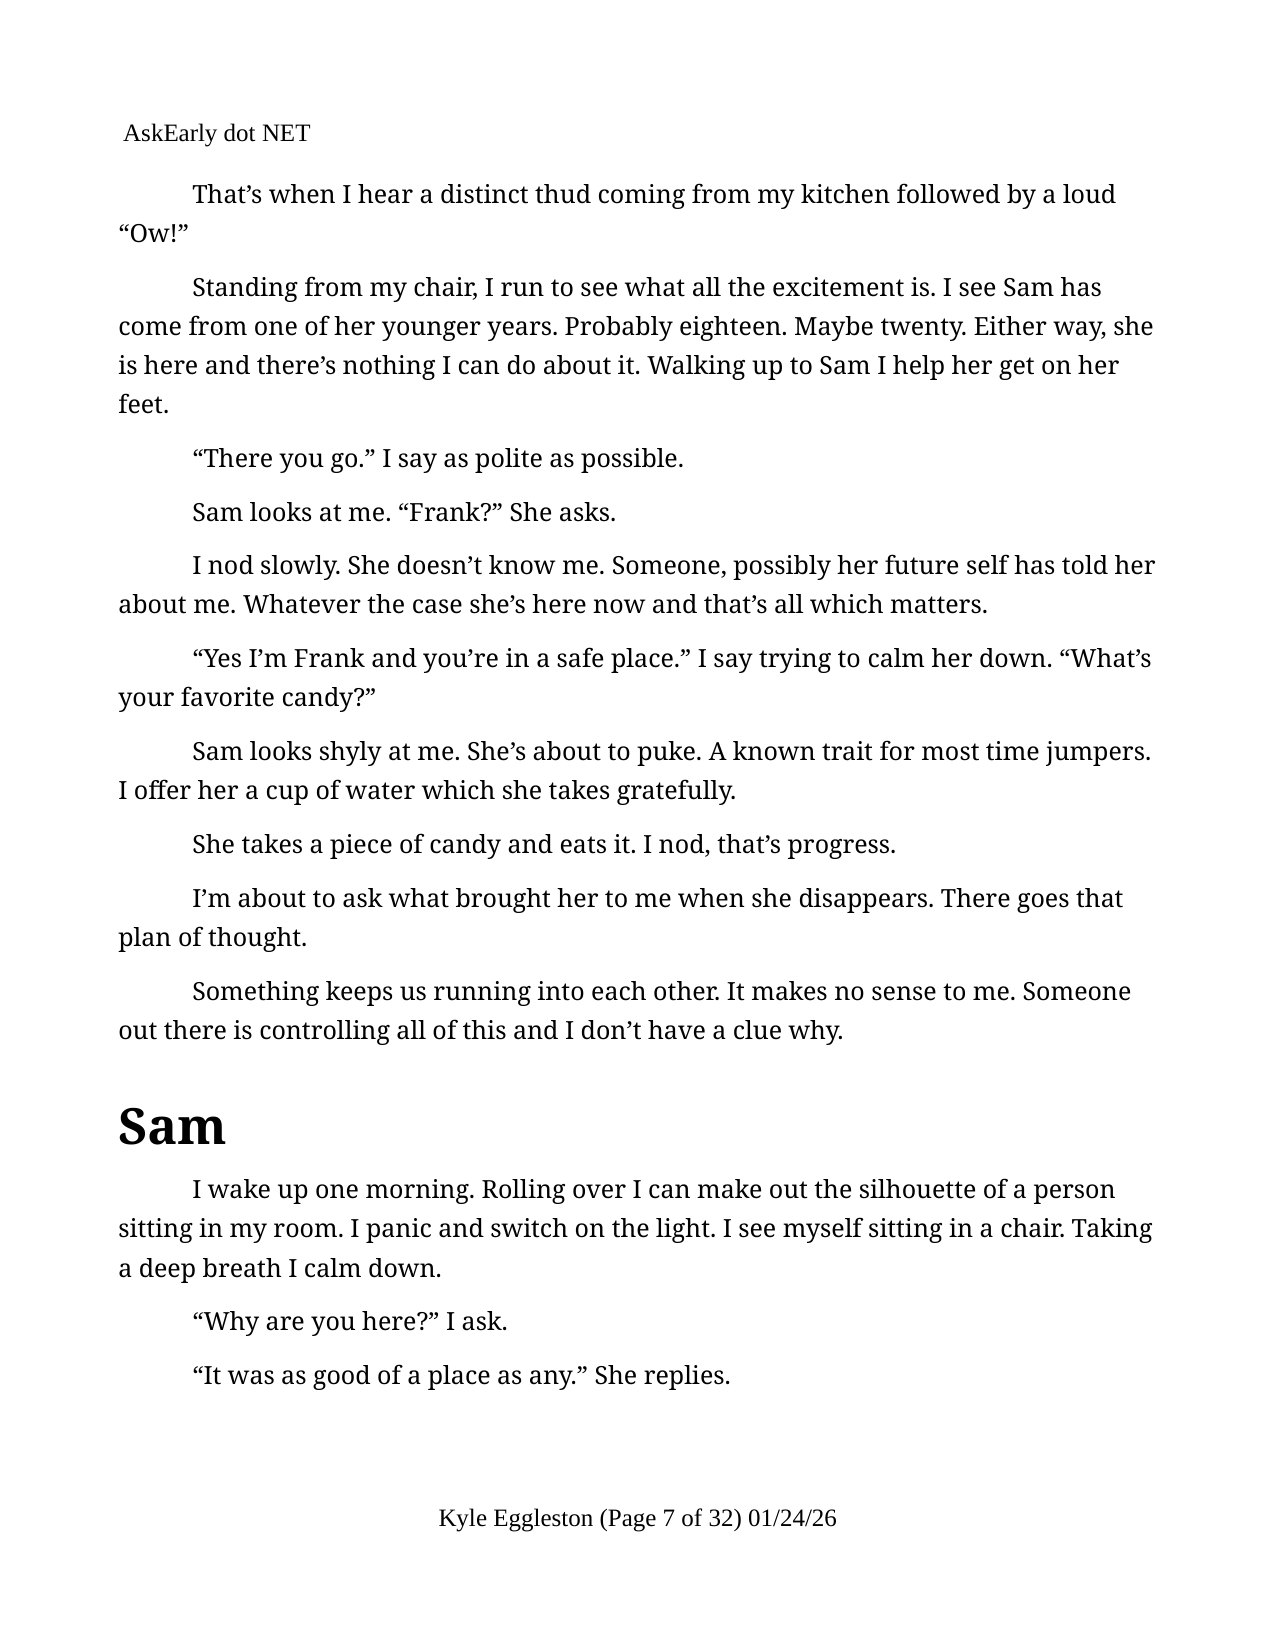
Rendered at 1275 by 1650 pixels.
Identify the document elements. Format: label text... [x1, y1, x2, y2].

subtitle Sam [118, 1091, 1157, 1159]
text “Yes I’m Frank and you’re in a safe place.” I say trying to calm her down. “What’s your favorite candy?” [118, 641, 1157, 714]
text “Why are you here?” I ask. [118, 1304, 1157, 1338]
text That’s when I hear a distinct thud coming from my kitchen followed by a loud “Ow!” [118, 176, 1157, 249]
text She takes a piece of candy and eats it. I nod, that’s progress. [118, 827, 1157, 861]
text “It was as good of a place as any.” She replies. [118, 1358, 1157, 1392]
text Something keeps us running into each other. It makes no sense to me. Someone out there is controlling all of this and I don’t have a clue why. [118, 973, 1157, 1047]
text Sam looks shyly at me. She’s about to puke. A known trait for most time jumpers. I offer her a cup of water which she takes gratefully. [118, 734, 1157, 807]
text “There you go.” I say as polite as possible. [118, 441, 1157, 474]
text Standing from my chair, I run to see what all the excitement is. I see Sam has come from one of her younger years. Probably eighteen. Maybe twenty. Either way, she is here and there’s nothing I can do about it. Walking up to Sam I help her get on her feet. [118, 269, 1157, 421]
text I wake up one morning. Rolling over I can make out the silhouette of a person sitting in my room. I panic and switch on the light. I see myself sitting in a chair. Taking a deep breath I calm down. [118, 1172, 1157, 1284]
text Sam looks at me. “Frank?” She asks. [118, 494, 1157, 528]
text I’m about to ask what brought her to me when she disappears. There goes that plan of thought. [118, 881, 1157, 954]
text I nod slowly. She doesn’t know me. Someone, possibly her future self has told her about me. Whatever the case she’s here now and that’s all which matters. [118, 548, 1157, 621]
